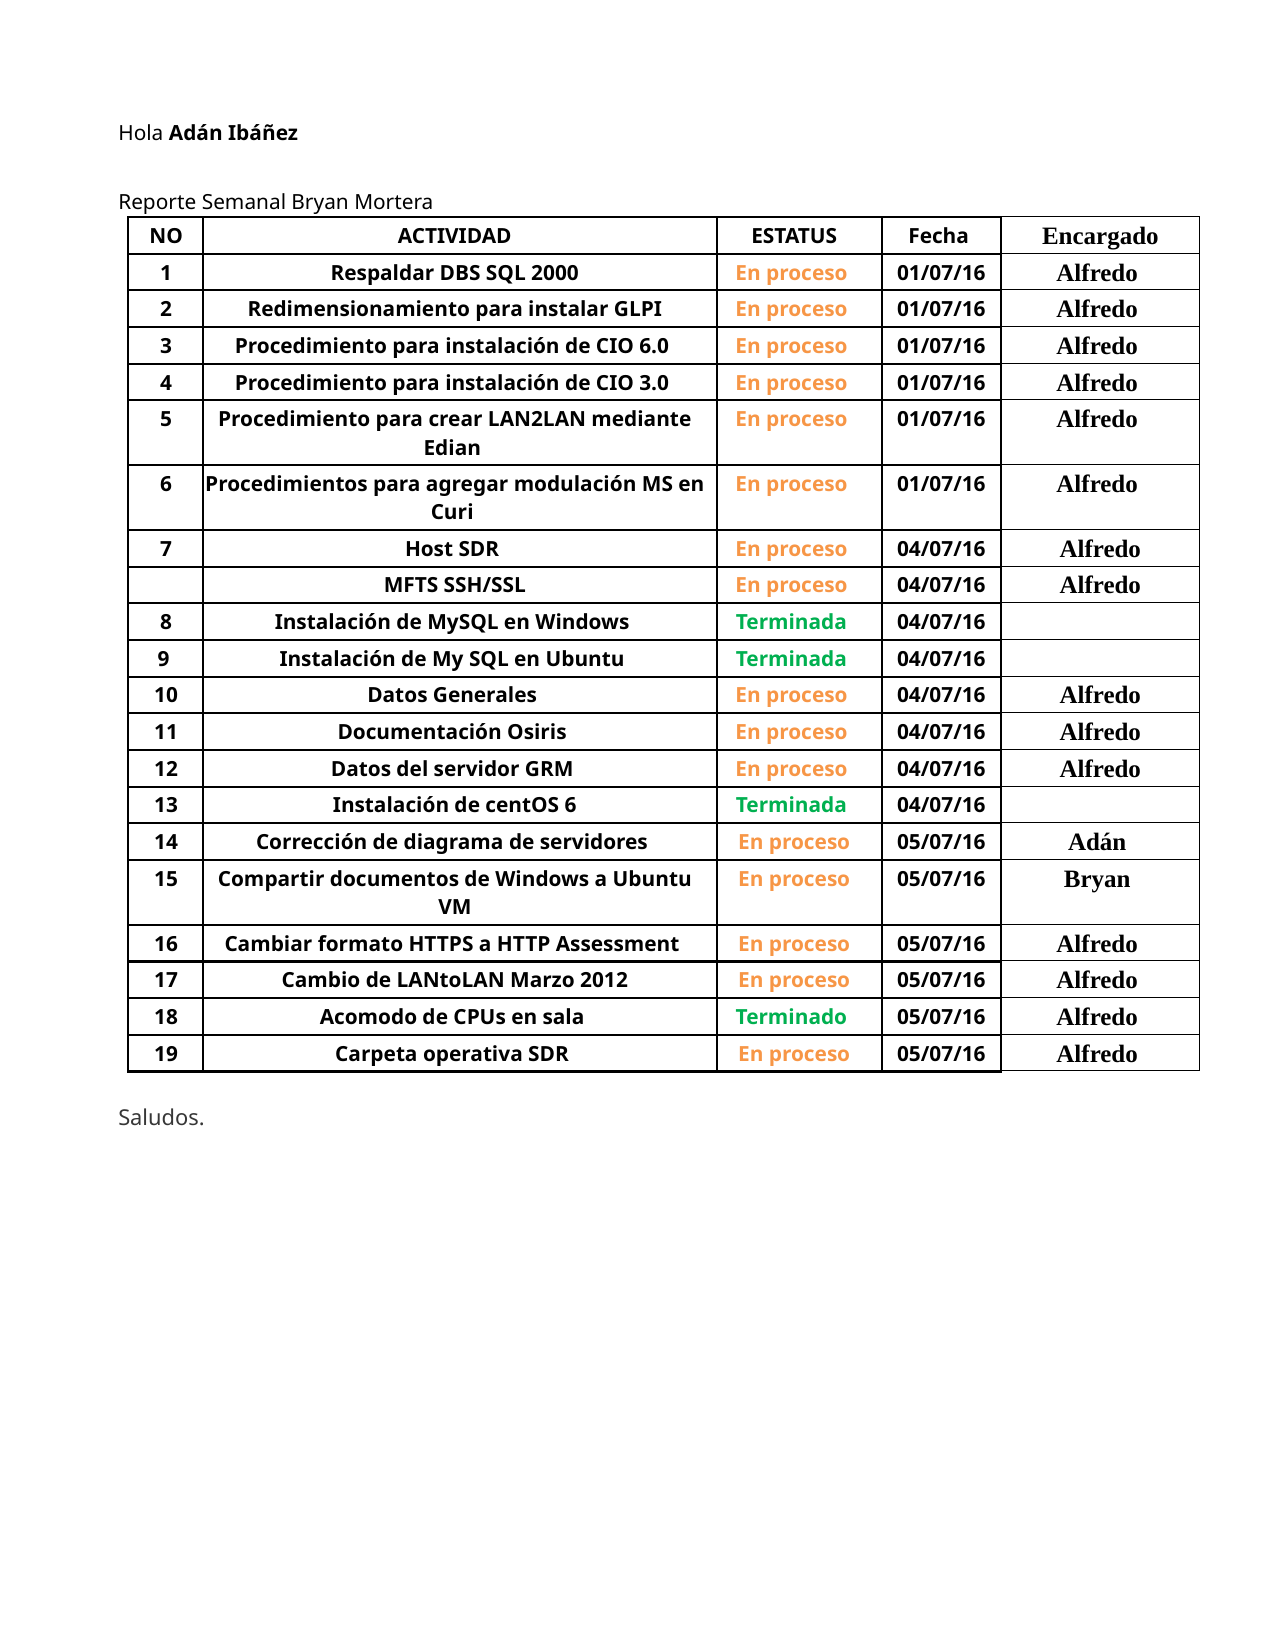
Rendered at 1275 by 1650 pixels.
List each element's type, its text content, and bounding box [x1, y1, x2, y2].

table_header Encargado [1002, 217, 1199, 253]
table_cell 01/07/16 [883, 255, 1000, 289]
table_cell Alfredo [1002, 290, 1199, 326]
table_cell 04/07/16 [883, 604, 1000, 639]
table_cell En proceso [718, 1036, 881, 1070]
table_cell En proceso [718, 714, 881, 749]
table_cell Compartir documentos de Windows a Ubuntu VM [204, 861, 716, 924]
table_cell En proceso [718, 963, 881, 997]
table_cell 14 [129, 824, 202, 859]
table_cell Alfredo [1002, 1035, 1199, 1070]
table_cell Alfredo [1002, 327, 1199, 363]
table_cell Alfredo [1002, 364, 1199, 399]
table_cell Datos del servidor GRM [204, 751, 716, 786]
table_cell En proceso [718, 861, 881, 924]
table_cell En proceso [718, 531, 881, 566]
table_cell Procedimiento para instalación de CIO 6.0 [204, 328, 716, 363]
table_cell 01/07/16 [883, 291, 1000, 326]
table_cell Terminada [718, 788, 881, 822]
table_cell Cambio de LANtoLAN Marzo 2012 [204, 963, 716, 997]
table_cell 05/07/16 [883, 824, 1000, 859]
table_cell Instalación de My SQL en Ubuntu [204, 641, 716, 676]
table_cell 01/07/16 [883, 401, 1000, 464]
table_cell 16 [129, 926, 202, 960]
table_cell 05/07/16 [883, 926, 1000, 960]
table_cell 19 [129, 1036, 202, 1070]
table_cell 04/07/16 [883, 641, 1000, 676]
table_cell 2 [129, 291, 202, 326]
table_cell [1002, 603, 1199, 639]
table_cell [1002, 640, 1199, 676]
table_cell Terminada [718, 604, 881, 639]
table_cell 01/07/16 [883, 365, 1000, 399]
table_cell En proceso [718, 255, 881, 289]
table_cell Instalación de MySQL en Windows [204, 604, 716, 639]
table_cell 8 [129, 604, 202, 639]
table_cell Host SDR [204, 531, 716, 566]
table_cell 01/07/16 [883, 328, 1000, 363]
table_cell Procedimiento para instalación de CIO 3.0 [204, 365, 716, 399]
table_cell Acomodo de CPUs en sala [204, 999, 716, 1034]
table_cell 1 [129, 255, 202, 289]
table_cell Procedimientos para agregar modulación MS en Curi [204, 466, 716, 529]
table_cell 5 [129, 401, 202, 464]
table_cell Terminada [718, 641, 881, 676]
table_cell En proceso [718, 824, 881, 859]
table_cell Alfredo [1002, 998, 1199, 1034]
table_cell 10 [129, 678, 202, 712]
table_cell En proceso [718, 926, 881, 960]
table_cell 05/07/16 [883, 861, 1000, 924]
table_cell 15 [129, 861, 202, 924]
table_cell En proceso [718, 568, 881, 602]
table_cell 04/07/16 [883, 788, 1000, 822]
table_cell Alfredo [1002, 713, 1199, 749]
table_cell 3 [129, 328, 202, 363]
table_cell 18 [129, 999, 202, 1034]
table_header ACTIVIDAD [204, 218, 716, 253]
table_cell 04/07/16 [883, 714, 1000, 749]
table_cell Alfredo [1002, 961, 1199, 997]
table_cell 6 [129, 466, 202, 529]
table_cell Documentación Osiris [204, 714, 716, 749]
table_header Fecha [883, 218, 1000, 253]
table_cell MFTS SSH/SSL [204, 568, 716, 602]
table_cell 7 [129, 531, 202, 566]
text Reporte Semanal Bryan Mortera [118, 187, 1157, 216]
text Saludos. [118, 1102, 1157, 1132]
table_cell Alfredo [1002, 400, 1199, 464]
table_cell Procedimiento para crear LAN2LAN mediante Edian [204, 401, 716, 464]
table_cell 4 [129, 365, 202, 399]
table_cell En proceso [718, 751, 881, 786]
table_cell Alfredo [1002, 530, 1199, 566]
table_cell [1002, 787, 1199, 822]
table_cell 04/07/16 [883, 678, 1000, 712]
table_cell 13 [129, 788, 202, 822]
table_cell Adán [1002, 823, 1199, 859]
table_cell Respaldar DBS SQL 2000 [204, 255, 716, 289]
table_cell 04/07/16 [883, 751, 1000, 786]
table_cell Datos Generales [204, 678, 716, 712]
table_cell Corrección de diagrama de servidores [204, 824, 716, 859]
text Hola Adán Ibáñez [118, 118, 1157, 147]
table_cell Redimensionamiento para instalar GLPI [204, 291, 716, 326]
table_cell En proceso [718, 328, 881, 363]
table_cell Terminado [718, 999, 881, 1034]
table_header ESTATUS [718, 218, 881, 253]
table_cell 9 [129, 641, 202, 676]
table_cell 05/07/16 [883, 999, 1000, 1034]
table_cell En proceso [718, 401, 881, 464]
table_cell Alfredo [1002, 677, 1199, 712]
table_cell En proceso [718, 678, 881, 712]
table_cell [129, 568, 202, 602]
table_cell 04/07/16 [883, 531, 1000, 566]
table_cell Alfredo [1002, 465, 1199, 529]
table_cell En proceso [718, 291, 881, 326]
table_cell 05/07/16 [883, 963, 1000, 997]
table_cell En proceso [718, 365, 881, 399]
table_cell 17 [129, 963, 202, 997]
table_cell 04/07/16 [883, 568, 1000, 602]
table_cell 05/07/16 [883, 1036, 1000, 1070]
table_cell Alfredo [1002, 567, 1199, 602]
table_cell Carpeta operativa SDR [204, 1036, 716, 1070]
table_cell Bryan [1002, 860, 1199, 924]
table_header NO [129, 218, 202, 253]
table_cell 11 [129, 714, 202, 749]
table_cell 01/07/16 [883, 466, 1000, 529]
table_cell Alfredo [1002, 750, 1199, 786]
table_cell En proceso [718, 466, 881, 529]
table_cell 12 [129, 751, 202, 786]
table_cell Instalación de centOS 6 [204, 788, 716, 822]
table_cell Alfredo [1002, 925, 1199, 960]
table_cell Alfredo [1002, 254, 1199, 289]
table_cell Cambiar formato HTTPS a HTTP Assessment [204, 926, 716, 960]
